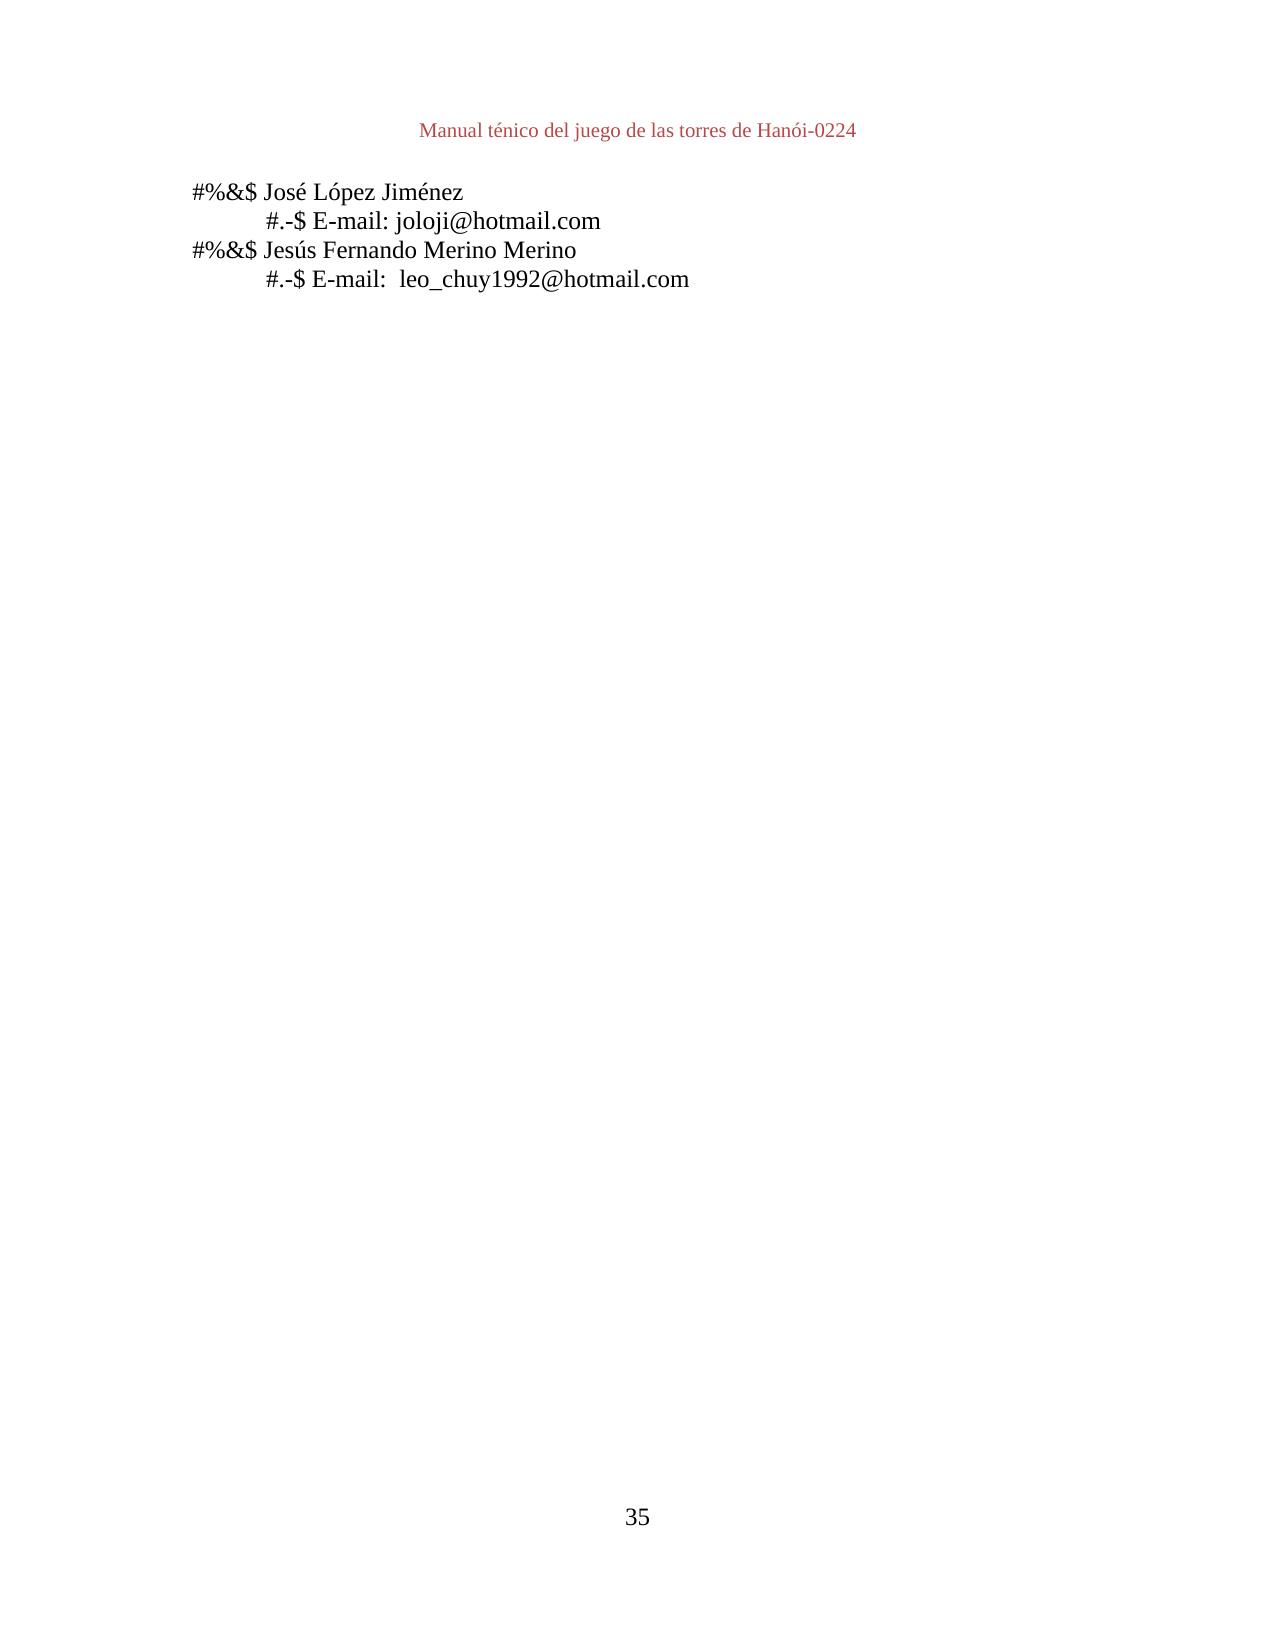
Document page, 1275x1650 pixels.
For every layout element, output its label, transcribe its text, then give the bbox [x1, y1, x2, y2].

text #.-$ E-mail: leo_chuy1992@hotmail.com [118, 264, 1157, 293]
text #%&$ Jesús Fernando Merino Merino [118, 235, 1157, 264]
text #.-$ E-mail: joloji@hotmail.com [118, 206, 1157, 235]
text #%&$ José López Jiménez [118, 177, 1157, 206]
